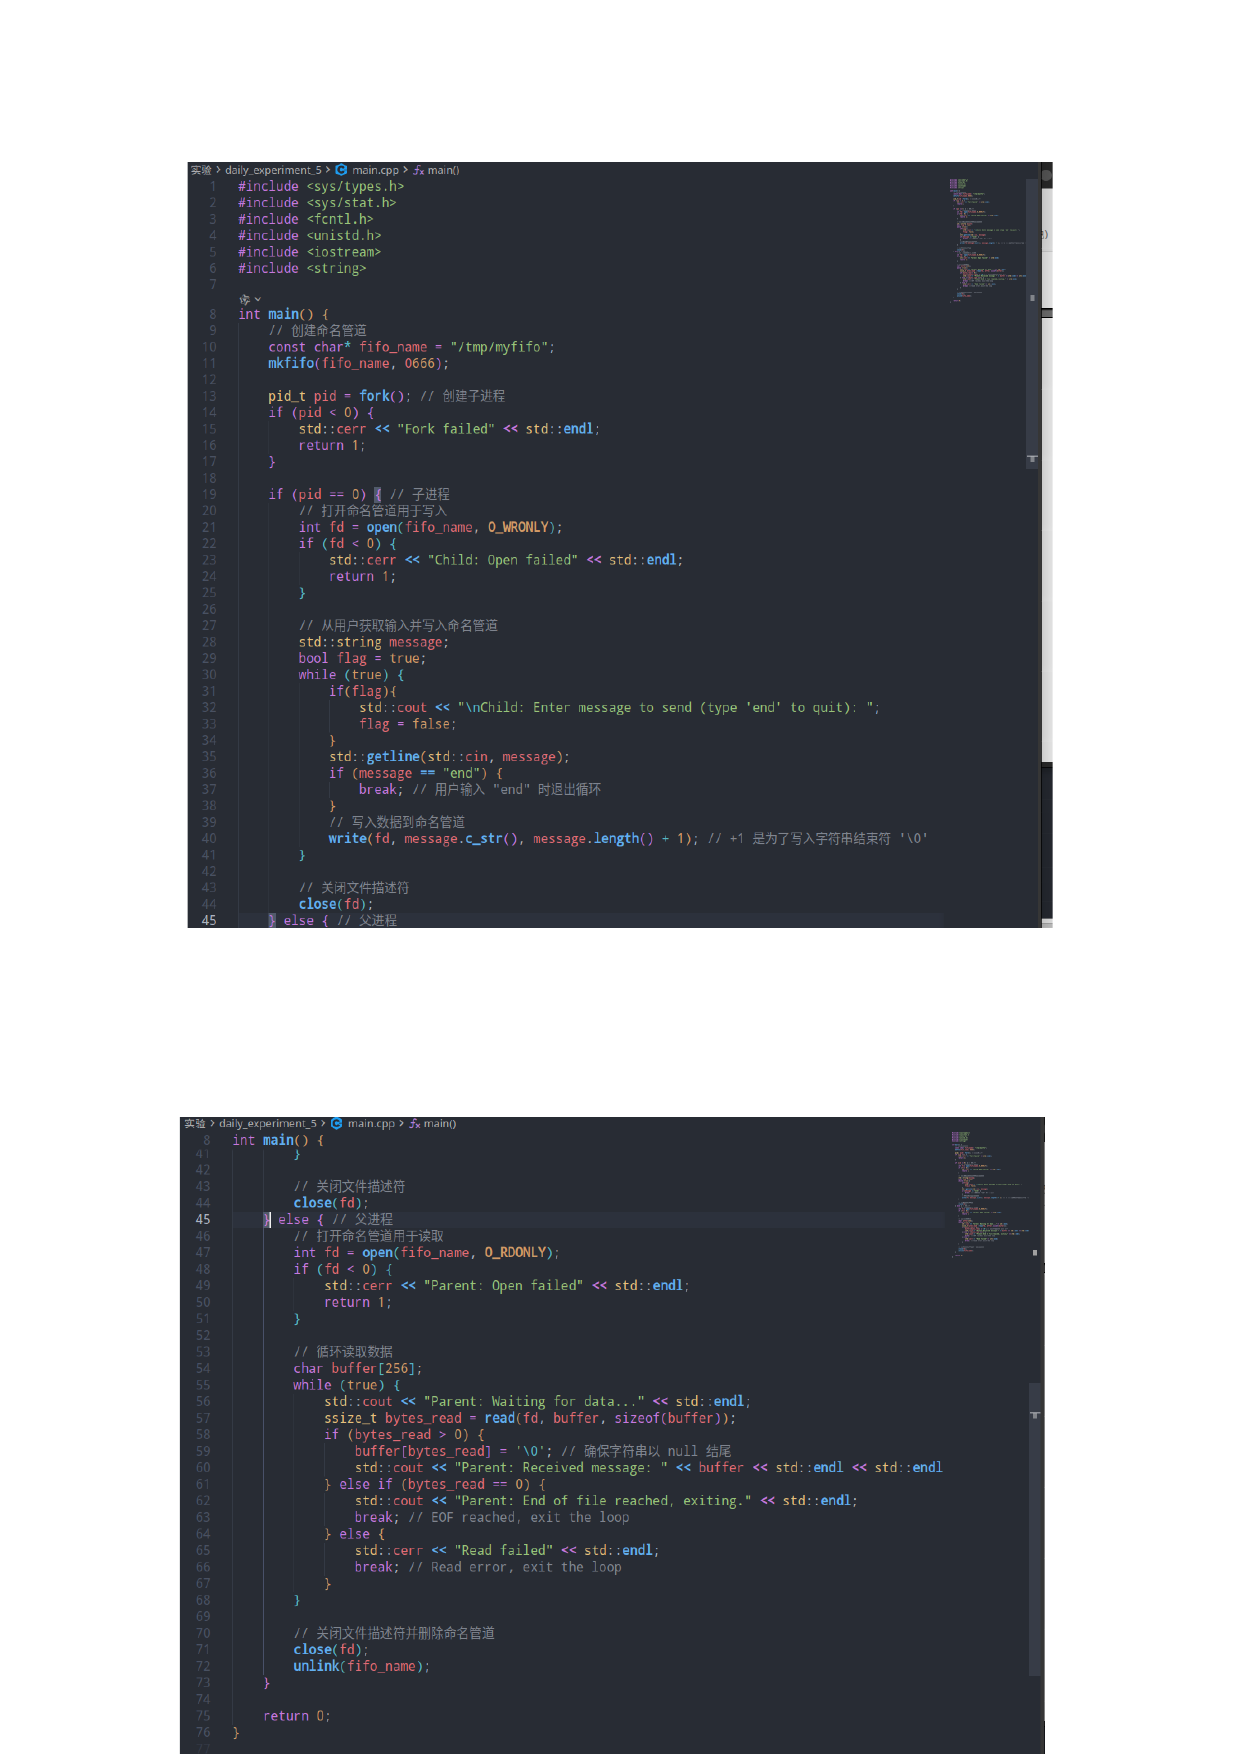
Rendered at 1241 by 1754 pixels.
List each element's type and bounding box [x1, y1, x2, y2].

picture [179, 1117, 1045, 1754]
picture [187, 162, 1053, 928]
